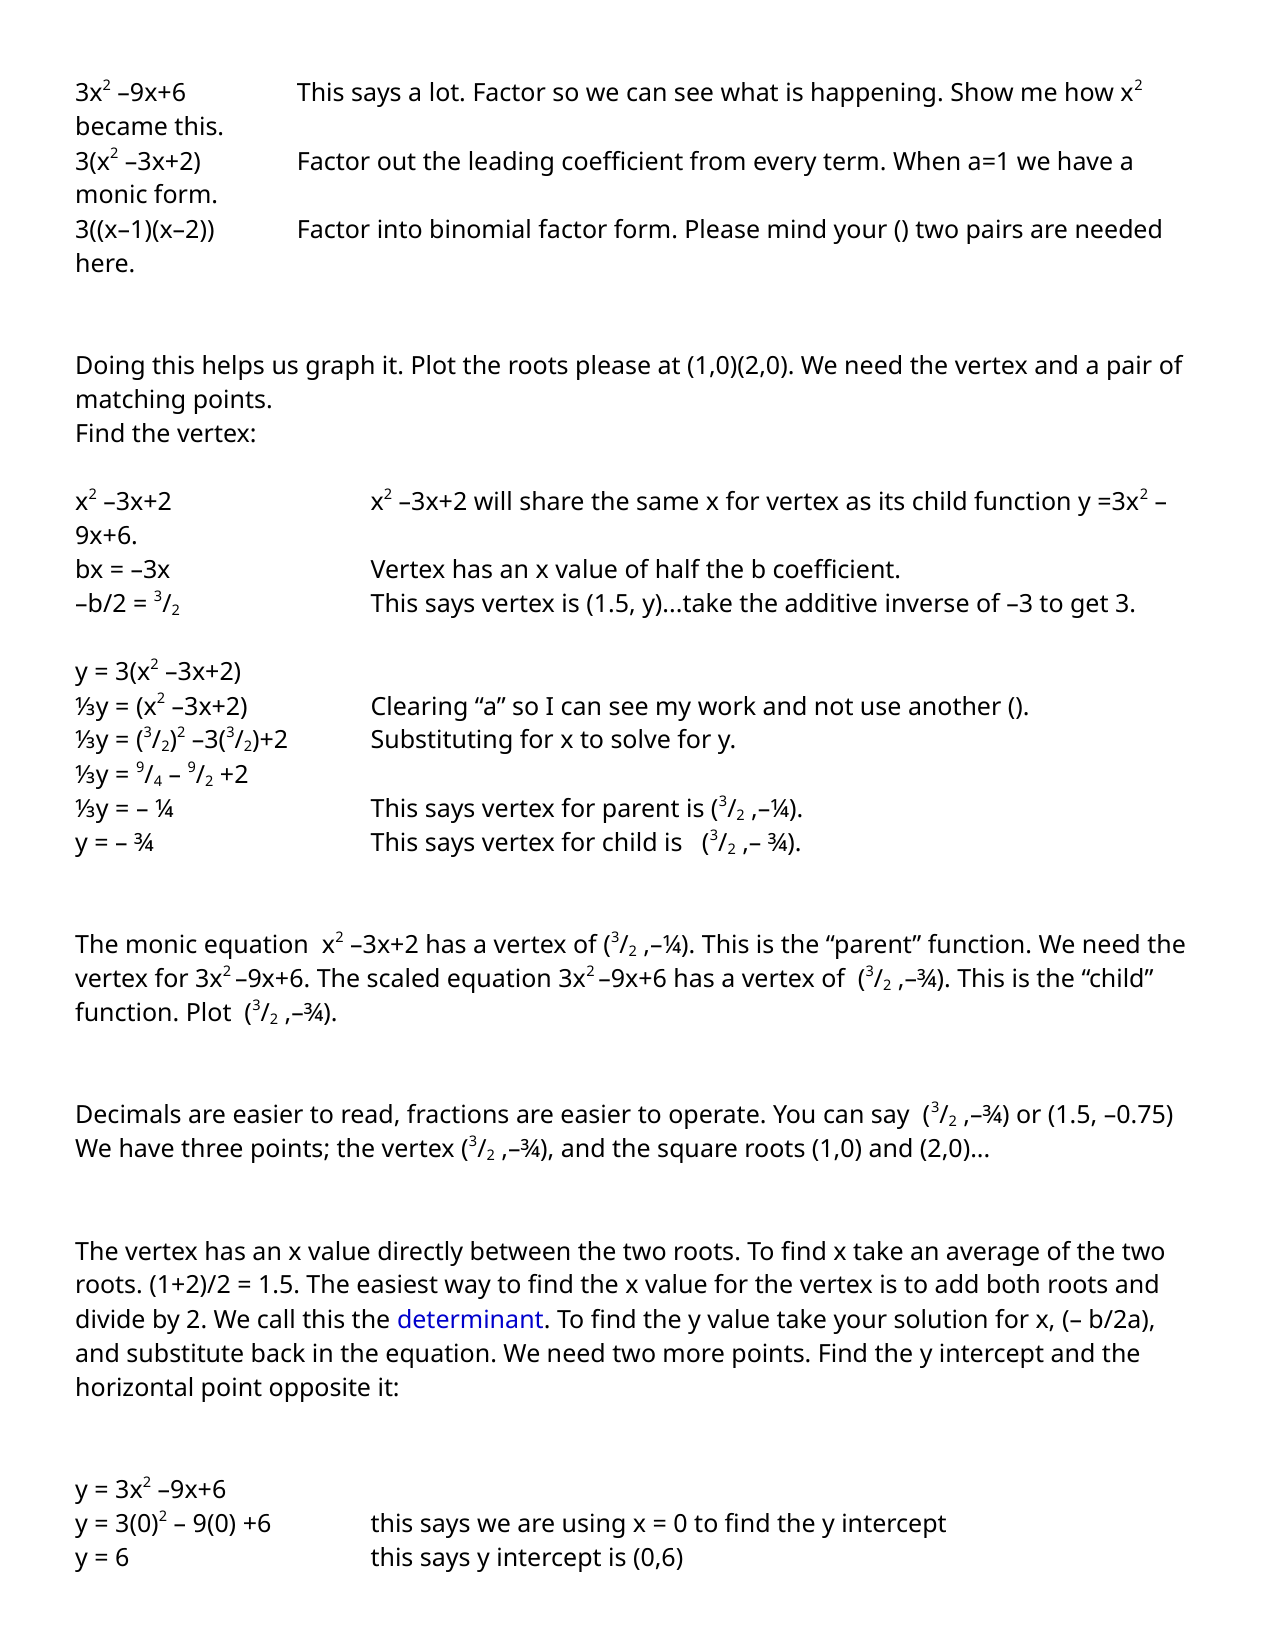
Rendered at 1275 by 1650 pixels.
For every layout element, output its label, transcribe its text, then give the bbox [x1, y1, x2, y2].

text y = 3(0)2 – 9(0) +6 this says we are using x = 0 to find the y intercept [75, 1506, 1200, 1540]
text x2 –3x+2 x2 –3x+2 will share the same x for vertex as its child function y =3x2 –9x+6. [75, 484, 1200, 552]
text The vertex has an x value directly between the two roots. To find x take an average of the two roots. (1+2)/2 = 1.5. The easiest way to find the x value for the vertex is to add both roots and divide by 2. We call this the determinant. To find the y value take your solution for x, (– b/2a), and substitute back in the equation. We need two more points. Find the y intercept and the horizontal point opposite it: [75, 1233, 1200, 1403]
text y = 6 this says y intercept is (0,6) [75, 1540, 1200, 1574]
text Decimals are easier to read, fractions are easier to operate. You can say (3/2 ,–¾) or (1.5, –0.75) [75, 1097, 1200, 1131]
text ⅓y = – ¼ This says vertex for parent is (3/2 ,–¼). [75, 790, 1200, 824]
text 3x2 –9x+6 This says a lot. Factor so we can see what is happening. Show me how x2 became this. [75, 75, 1200, 143]
text 3((x–1)(x–2)) Factor into binomial factor form. Please mind your () two pairs are needed here. [75, 211, 1200, 279]
text y = 3x2 –9x+6 [75, 1472, 1200, 1506]
text Doing this helps us graph it. Plot the roots please at (1,0)(2,0). We need the vertex and a pair of matching points. [75, 347, 1200, 416]
text bx = –3x Vertex has an x value of half the b coefficient. [75, 552, 1200, 586]
text –b/2 = 3/2 This says vertex is (1.5, y)...take the additive inverse of –3 to get 3. [75, 586, 1200, 620]
text We have three points; the vertex (3/2 ,–¾), and the square roots (1,0) and (2,0)... [75, 1131, 1200, 1165]
text ⅓y = (x2 –3x+2) Clearing “a” so I can see my work and not use another (). [75, 688, 1200, 722]
text y = – ¾ This says vertex for child is (3/2 ,– ¾). [75, 824, 1200, 858]
text Find the vertex: [75, 416, 1200, 450]
text y = 3(x2 –3x+2) [75, 654, 1200, 688]
text The monic equation x2 –3x+2 has a vertex of (3/2 ,–¼). This is the “parent” function. We need the vertex for 3x2 –9x+6. The scaled equation 3x2 –9x+6 has a vertex of (3/2 ,–¾). This is the “child” function. Plot (3/2 ,–¾). [75, 927, 1200, 1029]
text 3(x2 –3x+2) Factor out the leading coefficient from every term. When a=1 we have a monic form. [75, 143, 1200, 211]
text ⅓y = (3/2)2 –3(3/2)+2 Substituting for x to solve for y. [75, 722, 1200, 756]
text ⅓y = 9/4 – 9/2 +2 [75, 756, 1200, 790]
